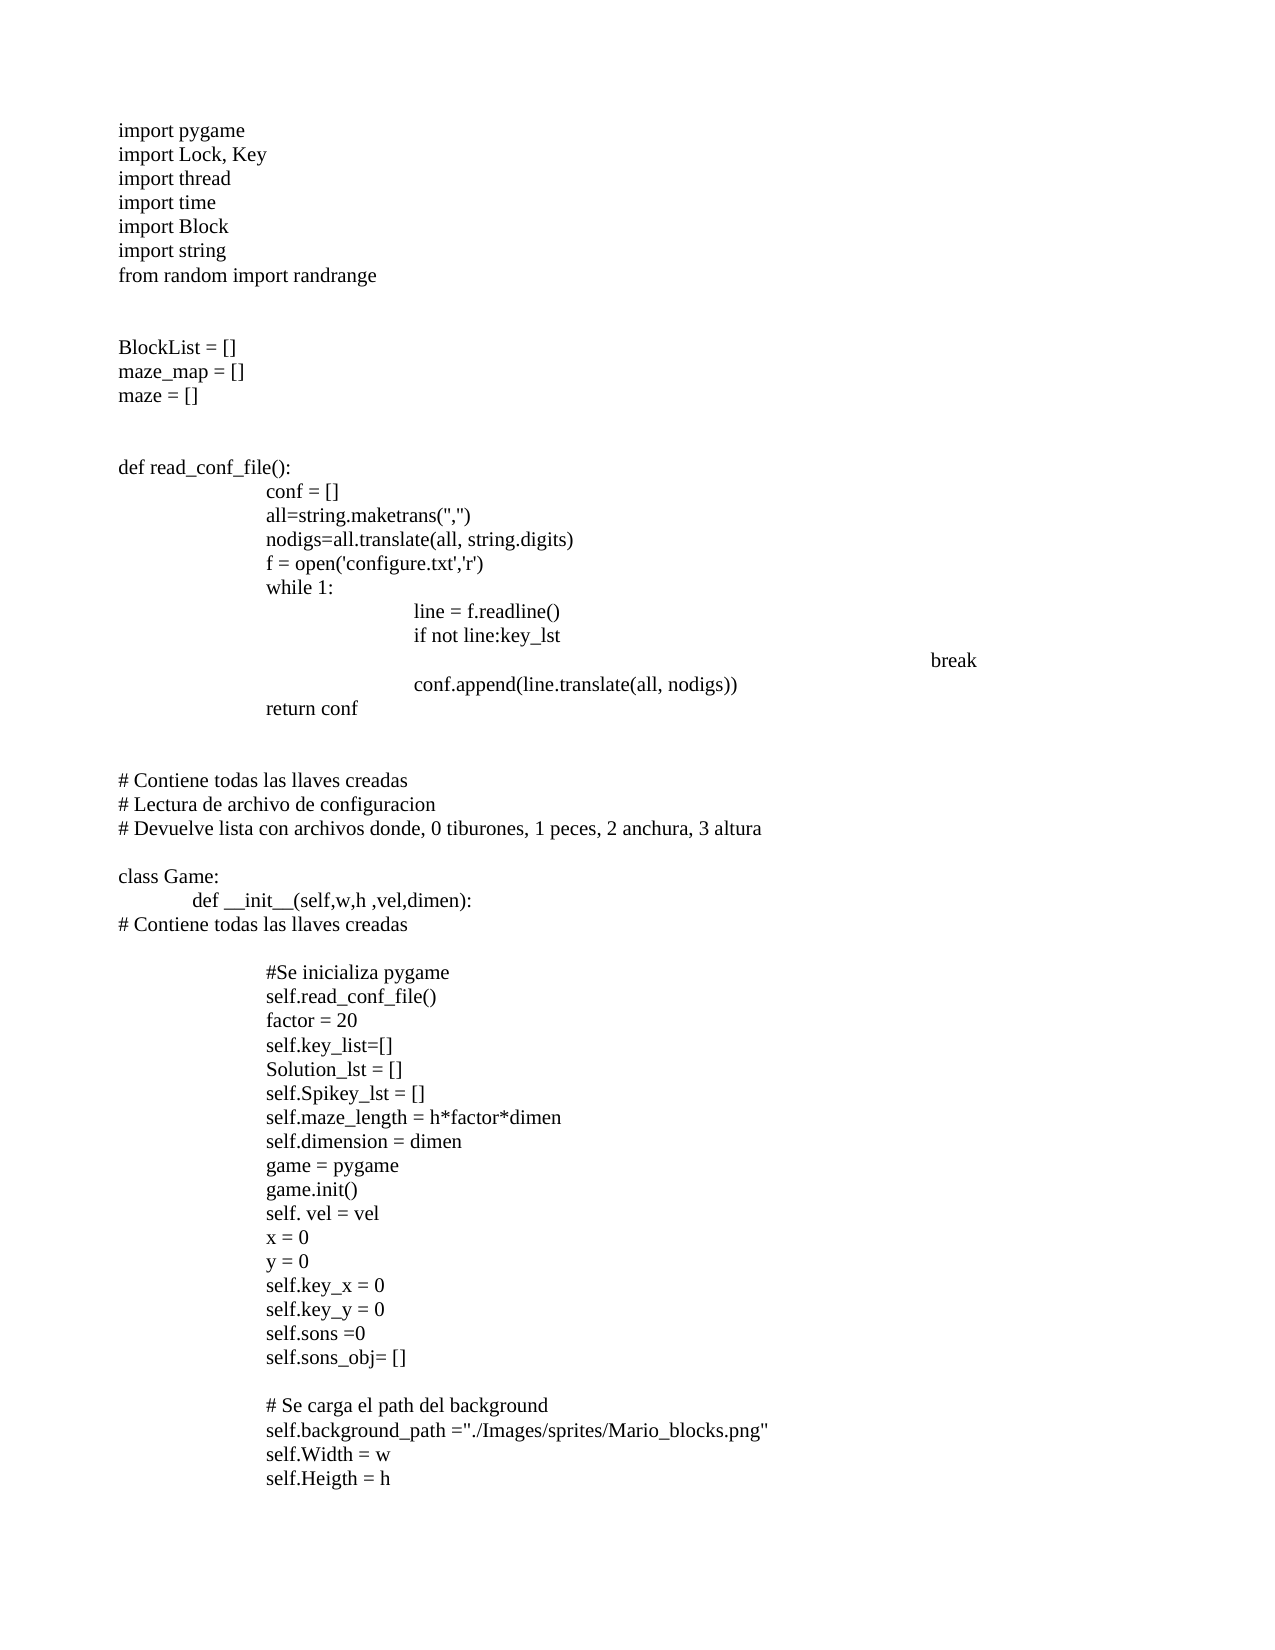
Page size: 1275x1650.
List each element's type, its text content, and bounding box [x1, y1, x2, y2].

text class Game: [118, 864, 1157, 888]
text self.key_y = 0 [118, 1297, 1157, 1321]
text all=string.maketrans('','') [118, 503, 1157, 527]
text #Se inicializa pygame [118, 960, 1157, 984]
text def read_conf_file(): [118, 455, 1157, 479]
text game = pygame [118, 1153, 1157, 1177]
text import pygame [118, 118, 1157, 142]
text game.init() [118, 1177, 1157, 1201]
text # Lectura de archivo de configuracion [118, 792, 1157, 816]
text import thread [118, 166, 1157, 190]
text maze = [] [118, 383, 1157, 407]
text self.Spikey_lst = [] [118, 1081, 1157, 1105]
text BlockList = [] [118, 335, 1157, 359]
text factor = 20 [118, 1008, 1157, 1032]
text while 1: [118, 575, 1157, 599]
text # Se carga el path del background [118, 1393, 1157, 1417]
text conf = [] [118, 479, 1157, 503]
text self.sons =0 [118, 1321, 1157, 1345]
text self.sons_obj= [] [118, 1345, 1157, 1369]
text self. vel = vel [118, 1201, 1157, 1225]
text import time [118, 190, 1157, 214]
text nodigs=all.translate(all, string.digits) [118, 527, 1157, 551]
text return conf [118, 696, 1157, 720]
text # Devuelve lista con archivos donde, 0 tiburones, 1 peces, 2 anchura, 3 altura [118, 816, 1157, 840]
text self.key_list=[] [118, 1032, 1157, 1057]
text from random import randrange [118, 262, 1157, 287]
text self.maze_length = h*factor*dimen [118, 1105, 1157, 1129]
text self.background_path ="./Images/sprites/Mario_blocks.png" [118, 1417, 1157, 1442]
text self.read_conf_file() [118, 984, 1157, 1008]
text self.Width = w [118, 1442, 1157, 1466]
text import Block [118, 214, 1157, 238]
text self.Heigth = h [118, 1466, 1157, 1490]
text line = f.readline() [118, 599, 1157, 623]
text x = 0 [118, 1225, 1157, 1249]
text import Lock, Key [118, 142, 1157, 166]
text # Contiene todas las llaves creadas [118, 912, 1157, 936]
text break [118, 647, 1157, 672]
text import string [118, 238, 1157, 262]
text self.key_x = 0 [118, 1273, 1157, 1297]
text # Contiene todas las llaves creadas [118, 768, 1157, 792]
text conf.append(line.translate(all, nodigs)) [118, 672, 1157, 696]
text self.dimension = dimen [118, 1129, 1157, 1153]
text y = 0 [118, 1249, 1157, 1273]
text maze_map = [] [118, 359, 1157, 383]
text if not line:key_lst [118, 623, 1157, 647]
text def __init__(self,w,h ,vel,dimen): [118, 888, 1157, 912]
text f = open('configure.txt','r') [118, 551, 1157, 575]
text Solution_lst = [] [118, 1057, 1157, 1081]
